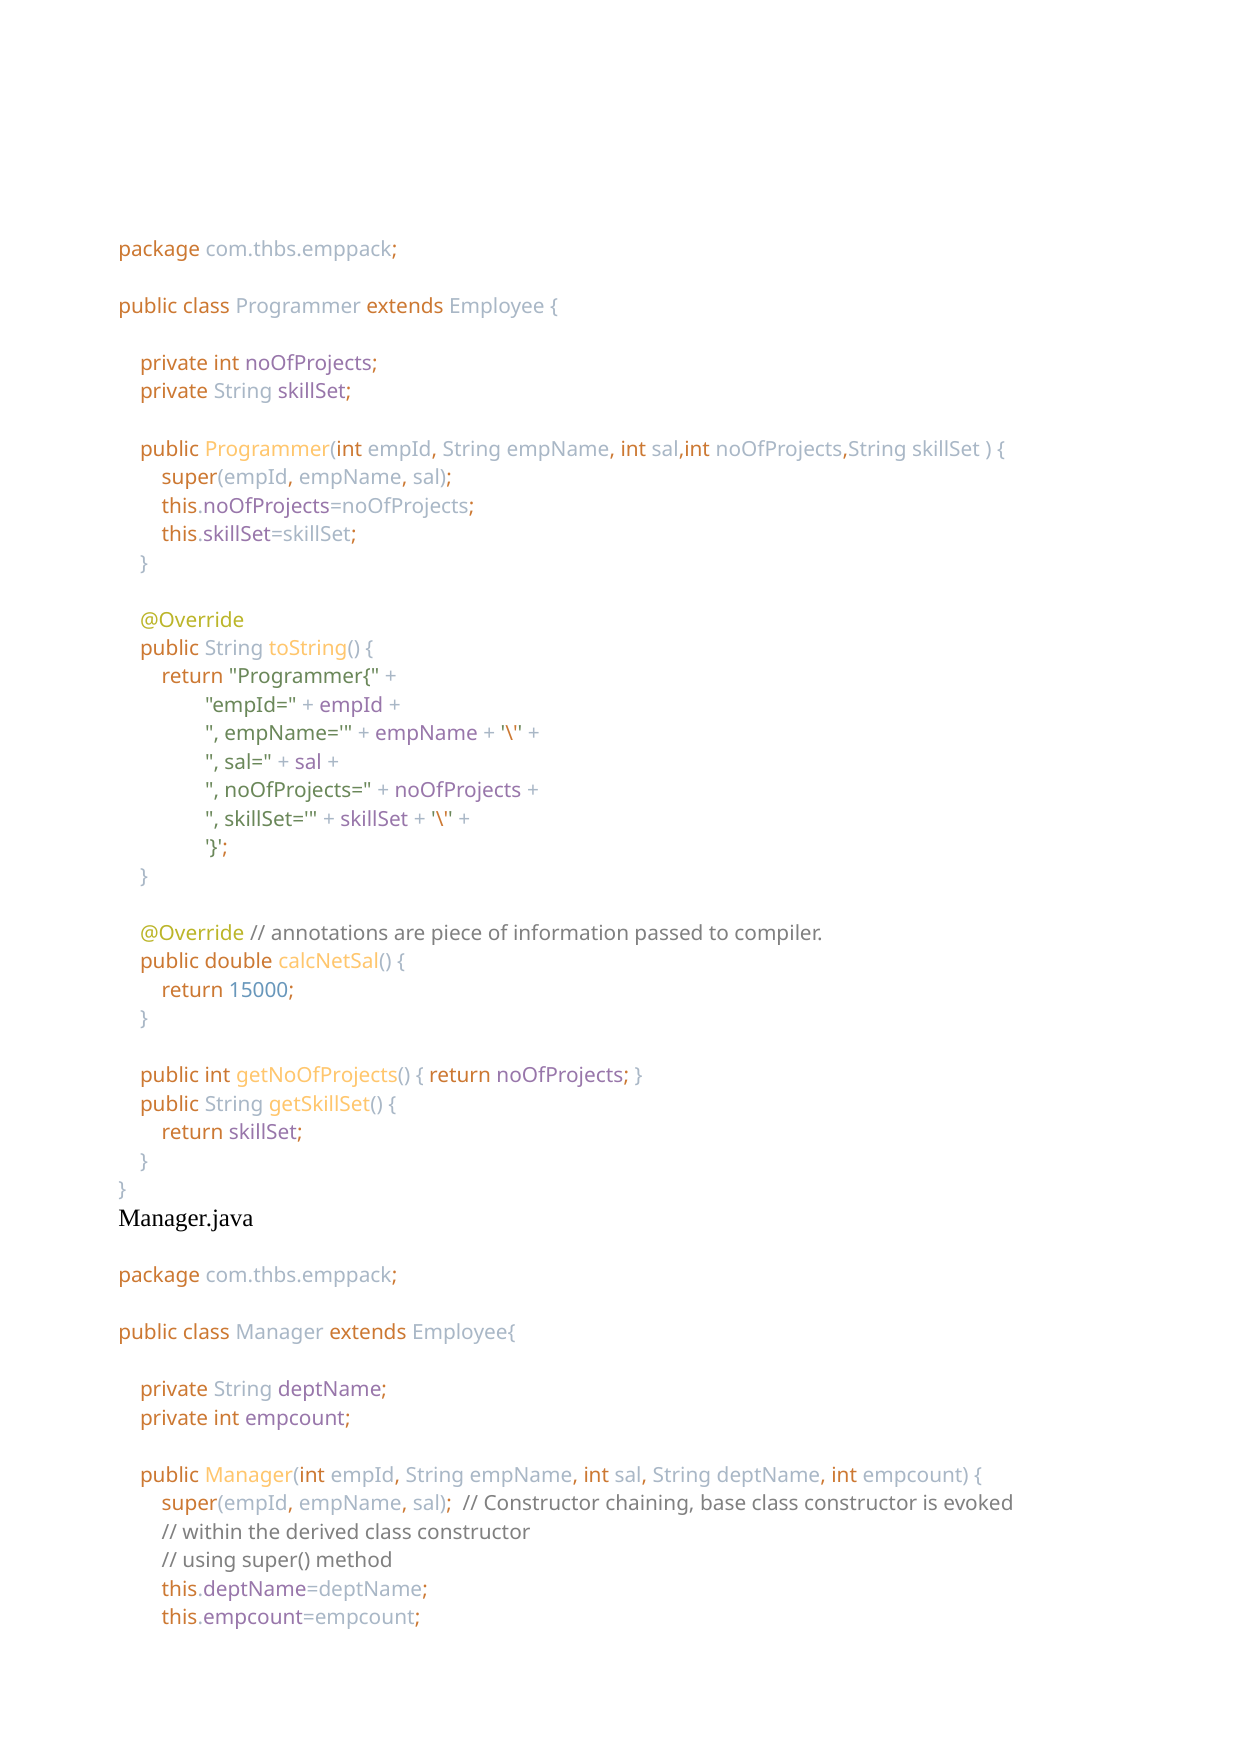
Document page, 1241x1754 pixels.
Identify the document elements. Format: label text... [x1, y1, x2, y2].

text Manager.java [118, 1203, 1122, 1231]
text package com.thbs.emppack; public class Manager extends Employee{ private String deptName; private int empcount; public Manager(int empId, String empName, int sal, String deptName, int empcount) { super(empId, empName, sal); // Constructor chaining, base class constructor is evoked // within the derived class constructor // using super() method this.deptName=deptName; this.empcount=empcount; [118, 1260, 1122, 1631]
text package com.thbs.emppack; public class Programmer extends Employee { private int noOfProjects; private String skillSet; public Programmer(int empId, String empName, int sal,int noOfProjects,String skillSet ) { super(empId, empName, sal); this.noOfProjects=noOfProjects; this.skillSet=skillSet; } @Override public String toString() { return "Programmer{" + "empId=" + empId + ", empName='" + empName + '\'' + ", sal=" + sal + ", noOfProjects=" + noOfProjects + ", skillSet='" + skillSet + '\'' + '}'; } @Override // annotations are piece of information passed to compiler. public double calcNetSal() { return 15000; } public int getNoOfProjects() { return noOfProjects; } public String getSkillSet() { return skillSet; } } [118, 234, 1122, 1203]
